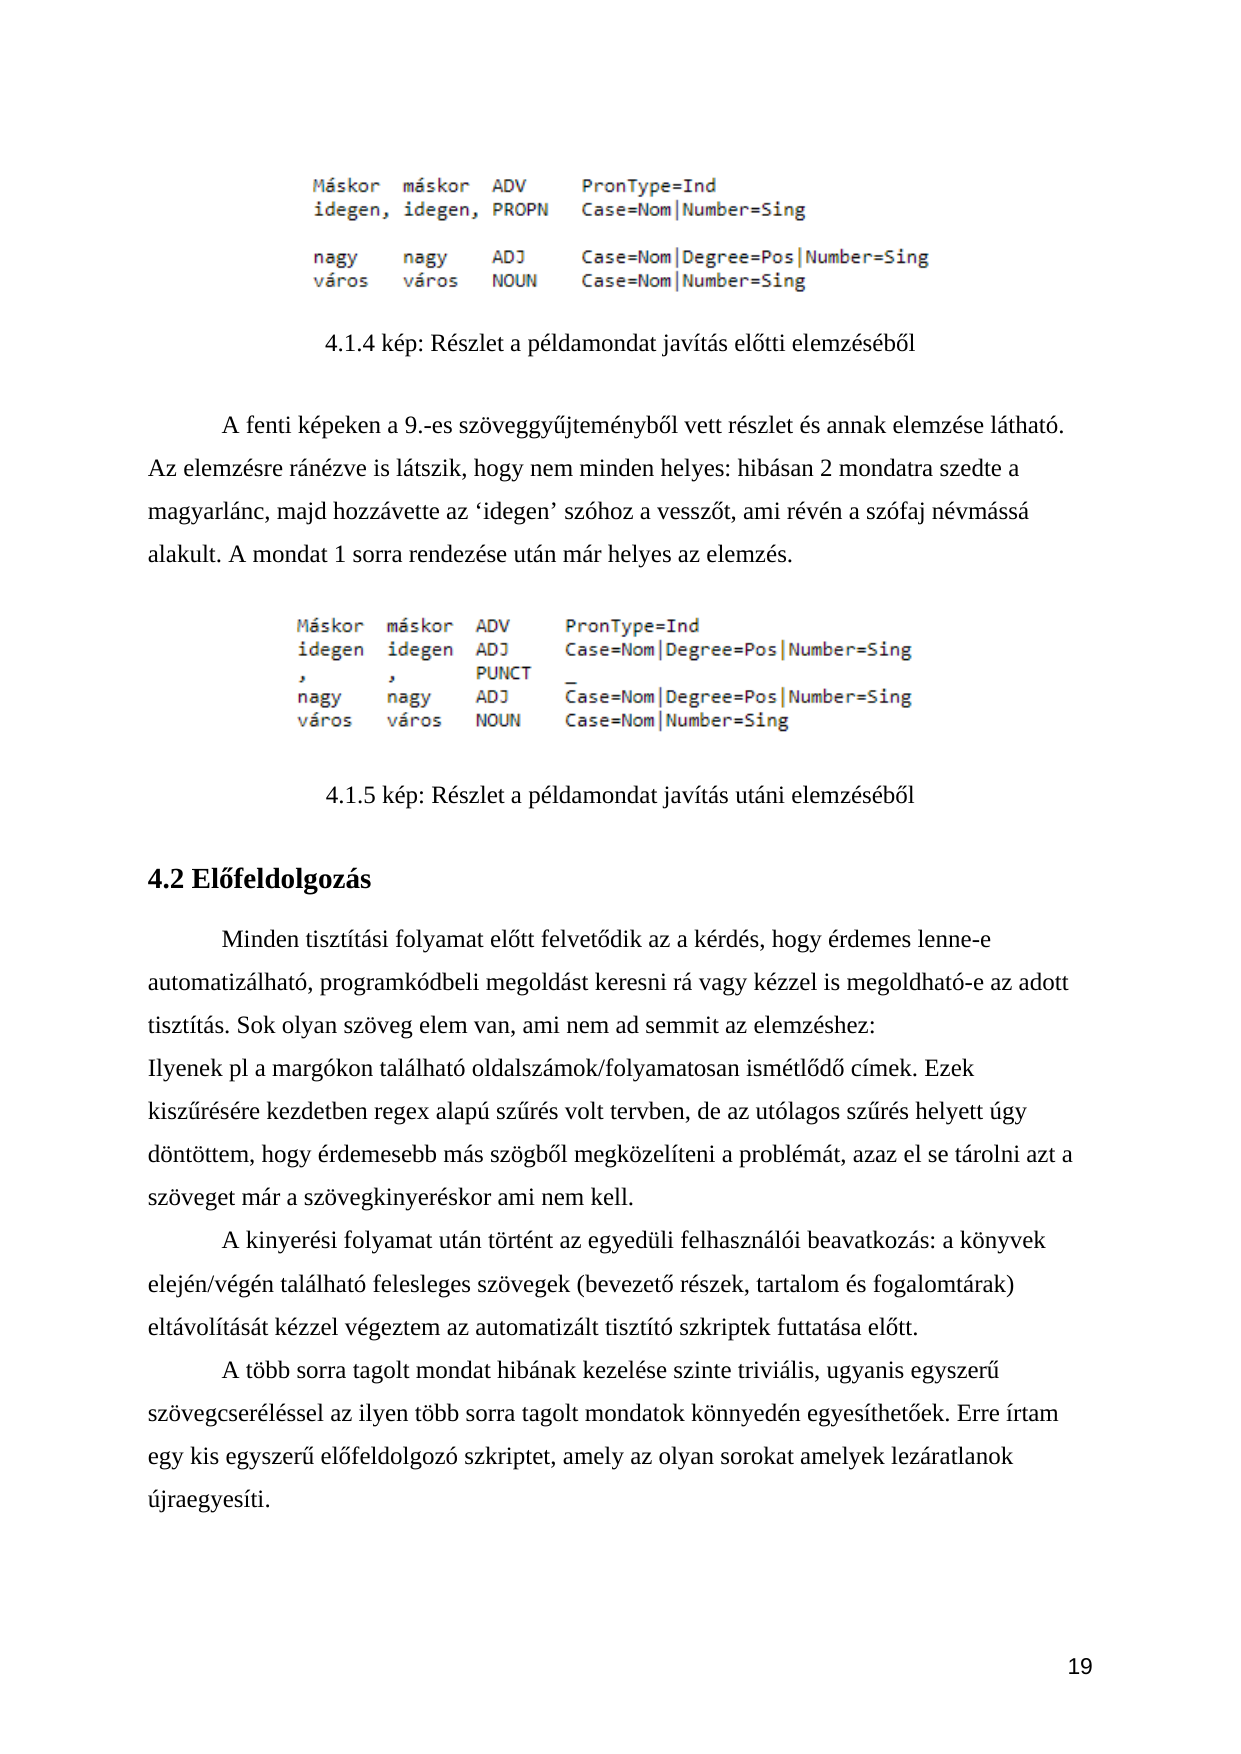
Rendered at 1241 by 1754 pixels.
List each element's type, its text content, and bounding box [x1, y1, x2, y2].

text Ilyenek pl a margókon található oldalszámok/folyamatosan ismétlődő címek. Ezek kiszűrésére kezdetben regex alapú szűrés volt tervben, de az utólagos szűrés helyett úgy döntöttem, hogy érdemesebb más szögből megközelíteni a problémát, azaz el se tárolni azt a szöveget már a szövegkinyeréskor ami nem kell. [148, 1053, 1093, 1211]
text A több sorra tagolt mondat hibának kezelése szinte triviális, ugyanis egyszerű szövegcseréléssel az ilyen több sorra tagolt mondatok könnyedén egyesíthetőek. Erre írtam egy kis egyszerű előfeldolgozó szkriptet, amely az olyan sorokat amelyek lezáratlanok újraegyesíti. [148, 1355, 1093, 1513]
text 4.1.5 kép: Részlet a példamondat javítás utáni elemzéséből [148, 583, 1093, 809]
text Minden tisztítási folyamat előtt felvetődik az a kérdés, hogy érdemes lenne-e automatizálható, programkódbeli megoldást keresni rá vagy kézzel is megoldható-e az adott tisztítás. Sok olyan szöveg elem van, ami nem ad semmit az elemzéshez: [148, 924, 1093, 1039]
picture [301, 167, 946, 295]
picture [285, 604, 932, 733]
text A fenti képeken a 9.-es szöveggyűjteményből vett részlet és annak elemzése látható. Az elemzésre ránézve is látszik, hogy nem minden helyes: hibásan 2 mondatra szedte a magyarlánc, majd hozzávette az ‘idegen’ szóhoz a vesszőt, ami révén a szófaj névmássá alakult. A mondat 1 sorra rendezése után már helyes az elemzés. [148, 410, 1093, 568]
text 4.1.4 kép: Részlet a példamondat javítás előtti elemzéséből [148, 148, 1093, 356]
text A kinyerési folyamat után történt az egyedüli felhasználói beavatkozás: a könyvek elején/végén található felesleges szövegek (bevezető részek, tartalom és fogalomtárak) eltávolítását kézzel végeztem az automatizált tisztító szkriptek futtatása előtt. [148, 1226, 1093, 1341]
subtitle 4.2 Előfeldolgozás [148, 861, 1093, 894]
